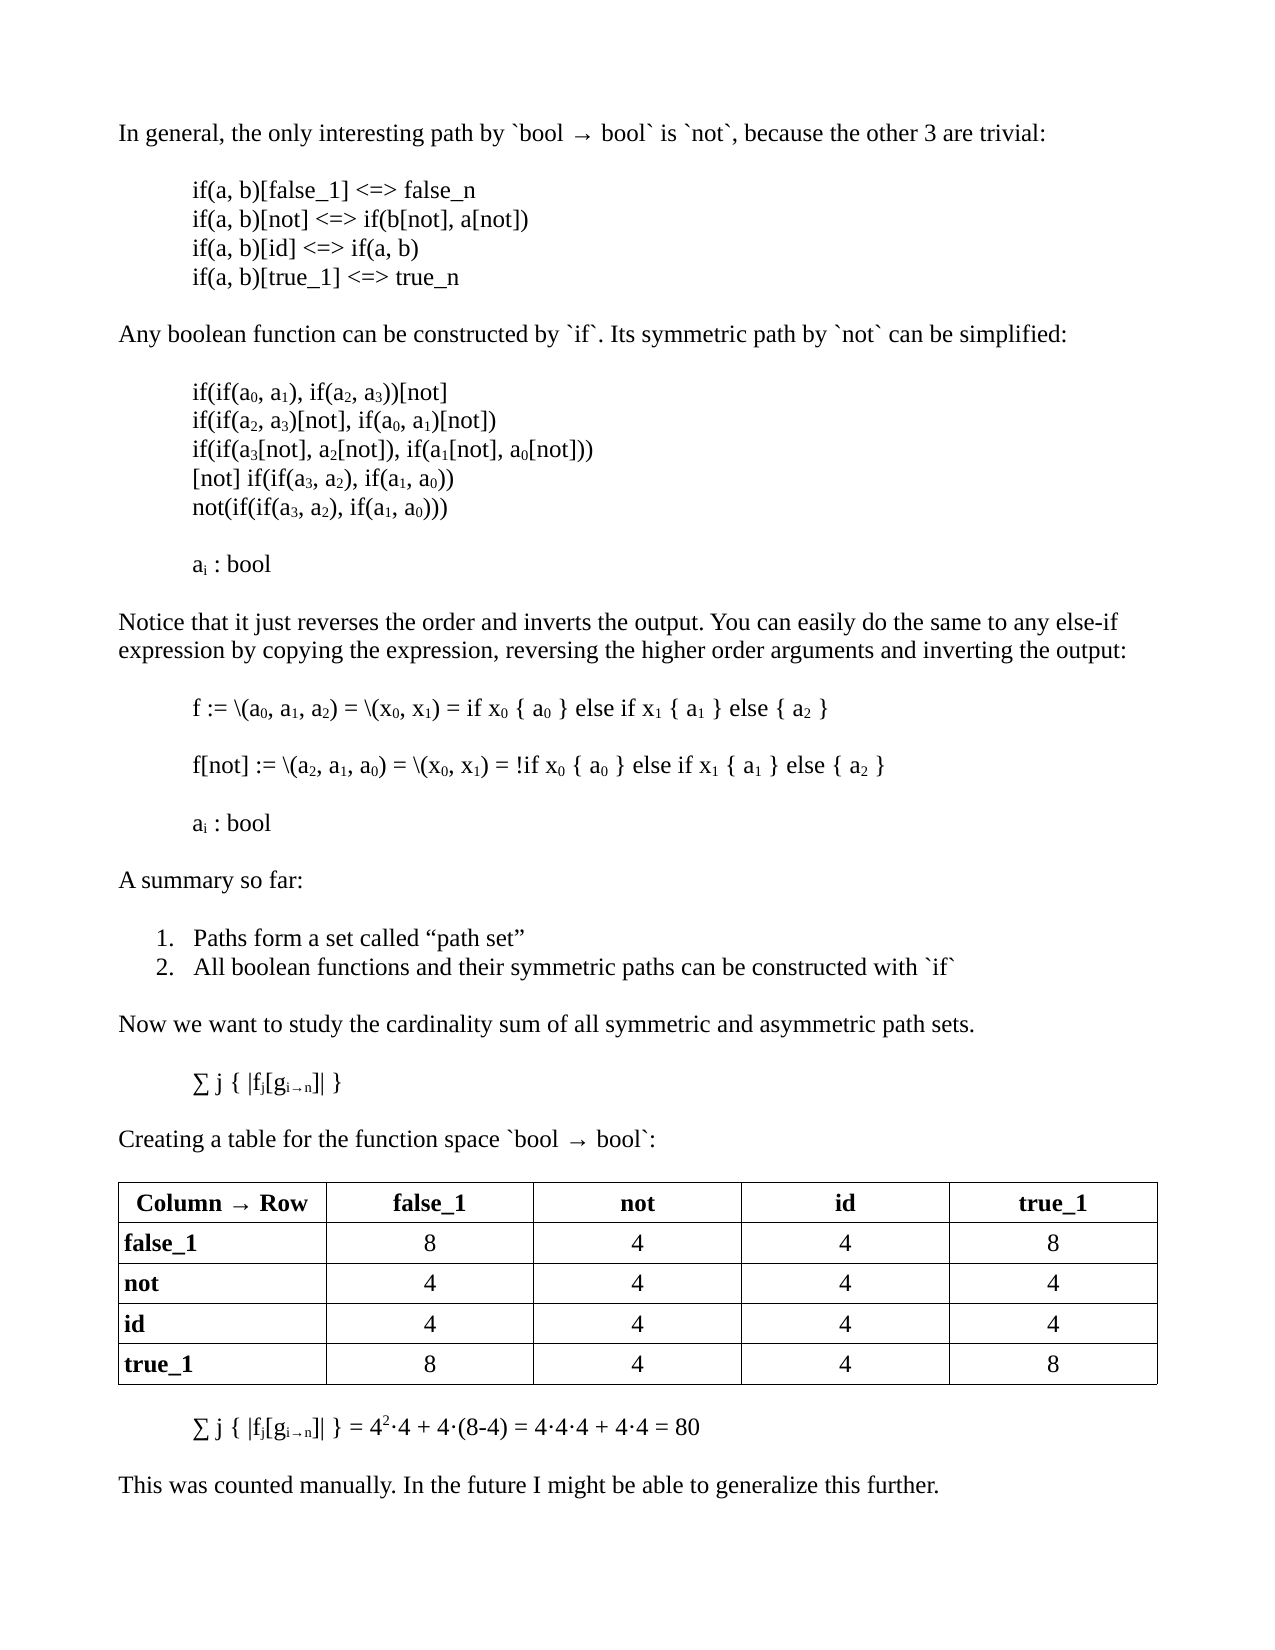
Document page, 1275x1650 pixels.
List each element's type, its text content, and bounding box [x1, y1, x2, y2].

table_cell not [119, 1264, 326, 1303]
table_cell 4 [327, 1264, 533, 1303]
table_header false_1 [327, 1183, 533, 1222]
table_cell 4 [742, 1344, 949, 1383]
text ai : bool [118, 549, 1157, 578]
text not(if(if(a3, a2), if(a1, a0))) [118, 492, 1157, 521]
table_cell 4 [534, 1223, 741, 1262]
text if(if(a2, a3)[not], if(a0, a1)[not]) [118, 406, 1157, 434]
text In general, the only interesting path by `bool → bool` is `not`, because the other 3 are trivial: [118, 118, 1157, 147]
text ai : bool [118, 808, 1157, 837]
table_cell 4 [742, 1223, 949, 1262]
list Paths form a set called “path set” [156, 923, 1157, 952]
list All boolean functions and their symmetric paths can be constructed with `if` [156, 952, 1157, 981]
text [not] if(if(a3, a2), if(a1, a0)) [118, 463, 1157, 492]
table_cell 8 [950, 1223, 1157, 1262]
text This was counted manually. In the future I might be able to generalize this further. [118, 1470, 1157, 1498]
table_header id [742, 1183, 949, 1222]
text Creating a table for the function space `bool → bool`: [118, 1124, 1157, 1153]
text A summary so far: [118, 866, 1157, 894]
table_header Column → Row [119, 1183, 326, 1222]
text if(if(a0, a1), if(a2, a3))[not] [118, 377, 1157, 406]
table_header not [534, 1183, 741, 1222]
table_cell 8 [327, 1344, 533, 1383]
table_cell true_1 [119, 1344, 326, 1383]
text Any boolean function can be constructed by `if`. Its symmetric path by `not` can be simplified: [118, 319, 1157, 348]
text f[not] := \(a2, a1, a0) = \(x0, x1) = !if x0 { a0 } else if x1 { a1 } else { a2 } [118, 751, 1157, 779]
table_cell 4 [327, 1304, 533, 1343]
table_cell id [119, 1304, 326, 1343]
text f := \(a0, a1, a2) = \(x0, x1) = if x0 { a0 } else if x1 { a1 } else { a2 } [118, 693, 1157, 722]
text ∑ j { |fj[gi→n]| } = 42·4 + 4·(8-4) = 4·4·4 + 4·4 = 80 [118, 1412, 1157, 1441]
table_cell 4 [742, 1264, 949, 1303]
table_cell 4 [534, 1304, 741, 1343]
text Now we want to study the cardinality sum of all symmetric and asymmetric path sets. [118, 1009, 1157, 1038]
table_cell 4 [950, 1264, 1157, 1303]
text if(a, b)[not] <=> if(b[not], a[not]) [118, 204, 1157, 233]
text ∑ j { |fj[gi→n]| } [118, 1067, 1157, 1096]
text if(a, b)[true_1] <=> true_n [118, 262, 1157, 291]
table_cell 8 [327, 1223, 533, 1262]
table_cell false_1 [119, 1223, 326, 1262]
table_cell 4 [742, 1304, 949, 1343]
table_cell 8 [950, 1344, 1157, 1383]
text if(if(a3[not], a2[not]), if(a1[not], a0[not])) [118, 434, 1157, 463]
table_cell 4 [534, 1264, 741, 1303]
text if(a, b)[id] <=> if(a, b) [118, 233, 1157, 262]
table_cell 4 [534, 1344, 741, 1383]
table_cell 4 [950, 1304, 1157, 1343]
text if(a, b)[false_1] <=> false_n [118, 176, 1157, 204]
table_header true_1 [950, 1183, 1157, 1222]
text Notice that it just reverses the order and inverts the output. You can easily do the same to any else-if expression by copying the expression, reversing the higher order arguments and inverting the output: [118, 607, 1157, 664]
